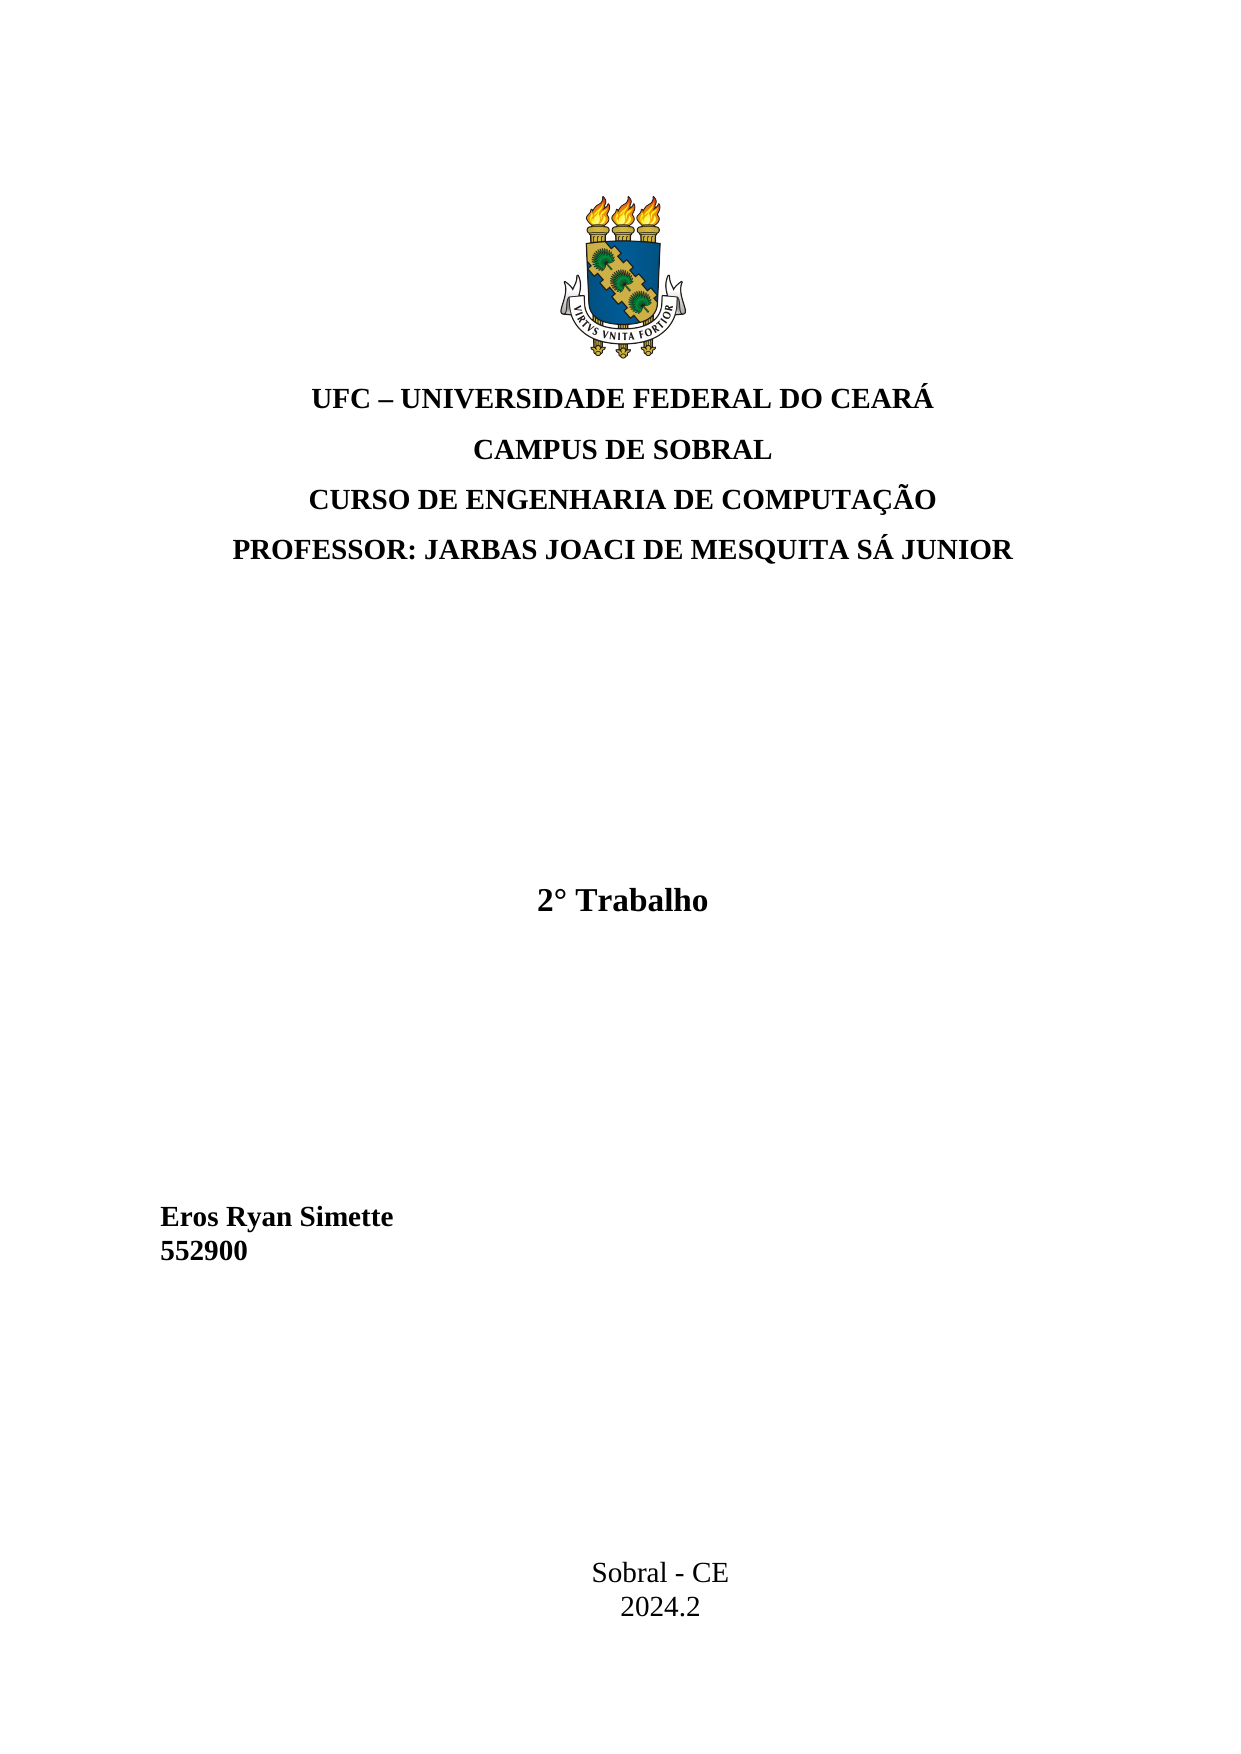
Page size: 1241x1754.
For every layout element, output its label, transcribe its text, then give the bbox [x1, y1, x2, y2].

text Sobral - CE [212, 1555, 1108, 1589]
text 2° Trabalho [175, 880, 1070, 919]
picture [559, 196, 687, 365]
table_header [164, 168, 614, 196]
text 552900 [160, 1233, 1056, 1267]
text CAMPUS DE SOBRAL [175, 432, 1070, 465]
text CURSO DE ENGENHARIA DE COMPUTAÇÃO [175, 482, 1070, 516]
text Eros Ryan Simette [160, 1199, 1056, 1233]
table_header [615, 168, 1065, 196]
text UFC – UNIVERSIDADE FEDERAL DO CEARÁ [175, 381, 1070, 415]
text PROFESSOR: JARBAS JOACI DE MESQUITA SÁ JUNIOR [175, 532, 1070, 566]
text 2024.2 [212, 1589, 1108, 1622]
